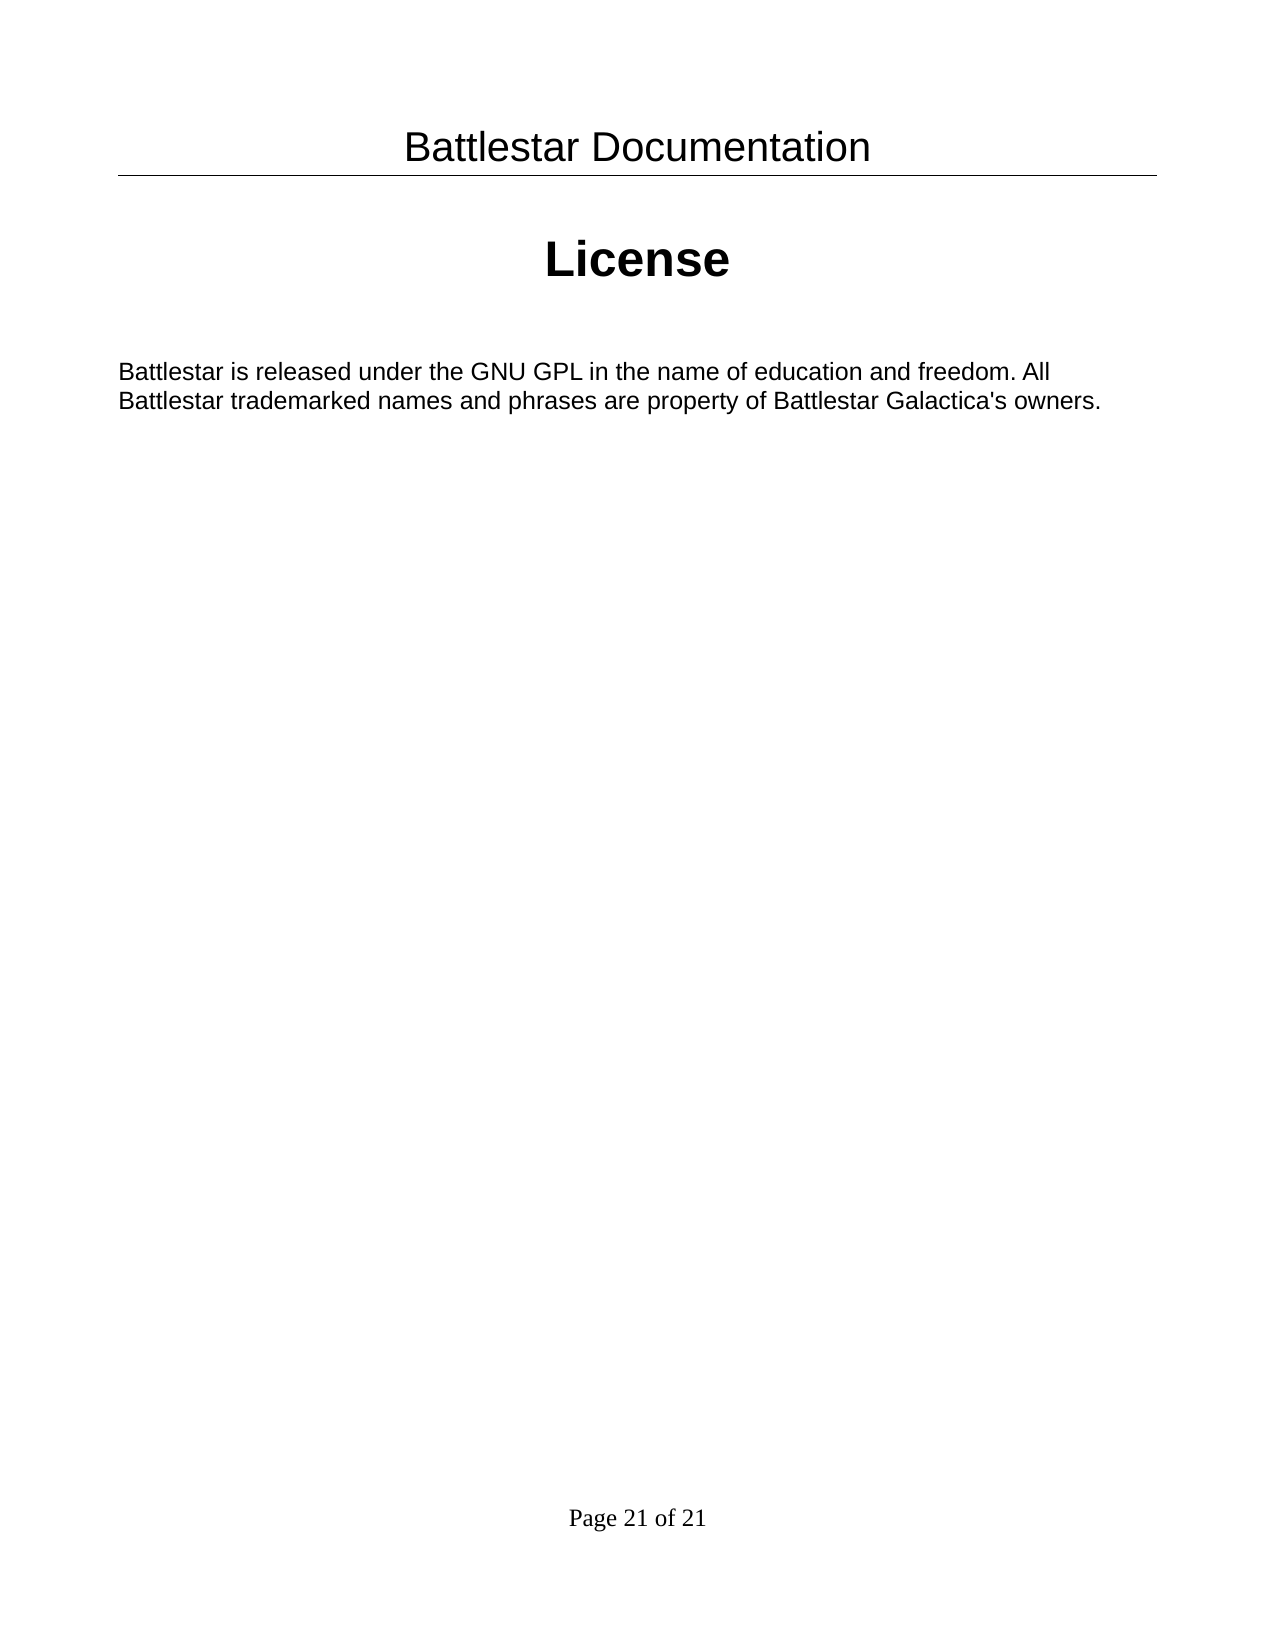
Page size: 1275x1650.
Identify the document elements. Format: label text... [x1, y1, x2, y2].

subtitle License [118, 229, 1157, 287]
text Battlestar is released under the GNU GPL in the name of education and freedom. All Battlestar trademarked names and phrases are property of Battlestar Galactica's owners. [118, 357, 1157, 414]
